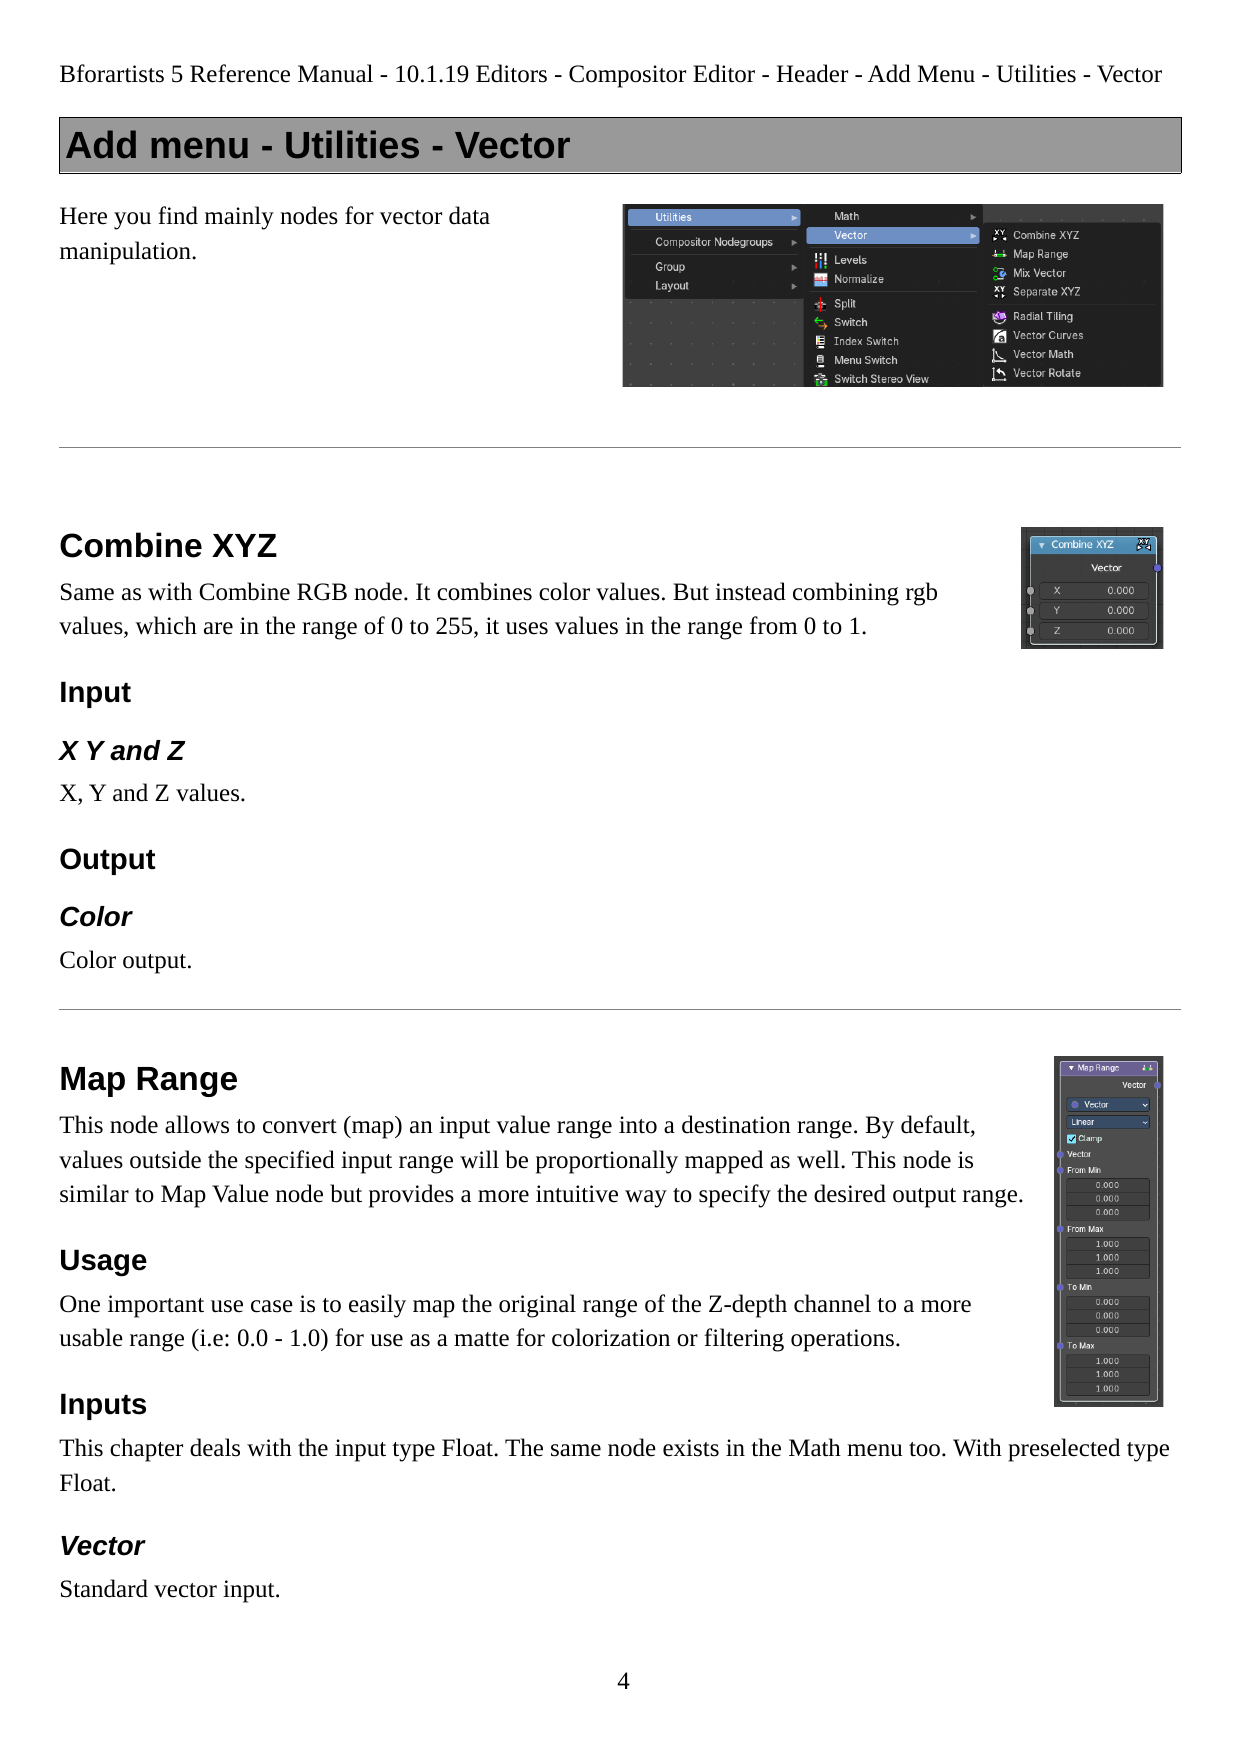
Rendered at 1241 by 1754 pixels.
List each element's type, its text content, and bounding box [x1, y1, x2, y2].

picture [1054, 1056, 1164, 1407]
text One important use case is to easily map the original range of the Z-depth channel to a more usable range (i.e: 0.0 - 1.0) for use as a matte for colorization or filtering operations. [59, 1289, 1054, 1352]
table_header Add menu - Utilities - Vector [60, 118, 1181, 172]
subtitle [1164, 1059, 1181, 1098]
text Standard vector input. [59, 1574, 1181, 1603]
text Color output. [59, 945, 1181, 974]
picture [1021, 527, 1164, 649]
text This chapter deals with the input type Float. The same node exists in the Math menu too. With preselected type Float. [59, 1433, 1181, 1497]
subtitle Vector [59, 1529, 1181, 1561]
text X, Y and Z values. [59, 778, 1181, 807]
text Here you find mainly nodes for vector data manipulation. [59, 201, 1181, 264]
subtitle Map Range [59, 1059, 1054, 1098]
subtitle Inputs [59, 1387, 1181, 1421]
text Same as with Combine RGB node. It combines color values. But instead combining rgb values, which are in the range of 0 to 255, it uses values in the range from 0 to 1. [59, 577, 1021, 640]
subtitle X Y and Z [59, 734, 1181, 766]
subtitle Color [59, 901, 1181, 932]
text This node allows to convert (map) an input value range into a destination range. By default, values outside the specified input range will be proportionally mapped as well. This node is similar to Map Value node but provides a more intuitive way to specify the desired output range. [59, 1110, 1054, 1208]
subtitle Usage [59, 1243, 1054, 1277]
subtitle Output [59, 842, 1181, 876]
subtitle Input [59, 675, 1181, 709]
subtitle [1164, 1243, 1181, 1277]
picture [622, 204, 1164, 387]
subtitle Combine XYZ [59, 526, 1181, 564]
